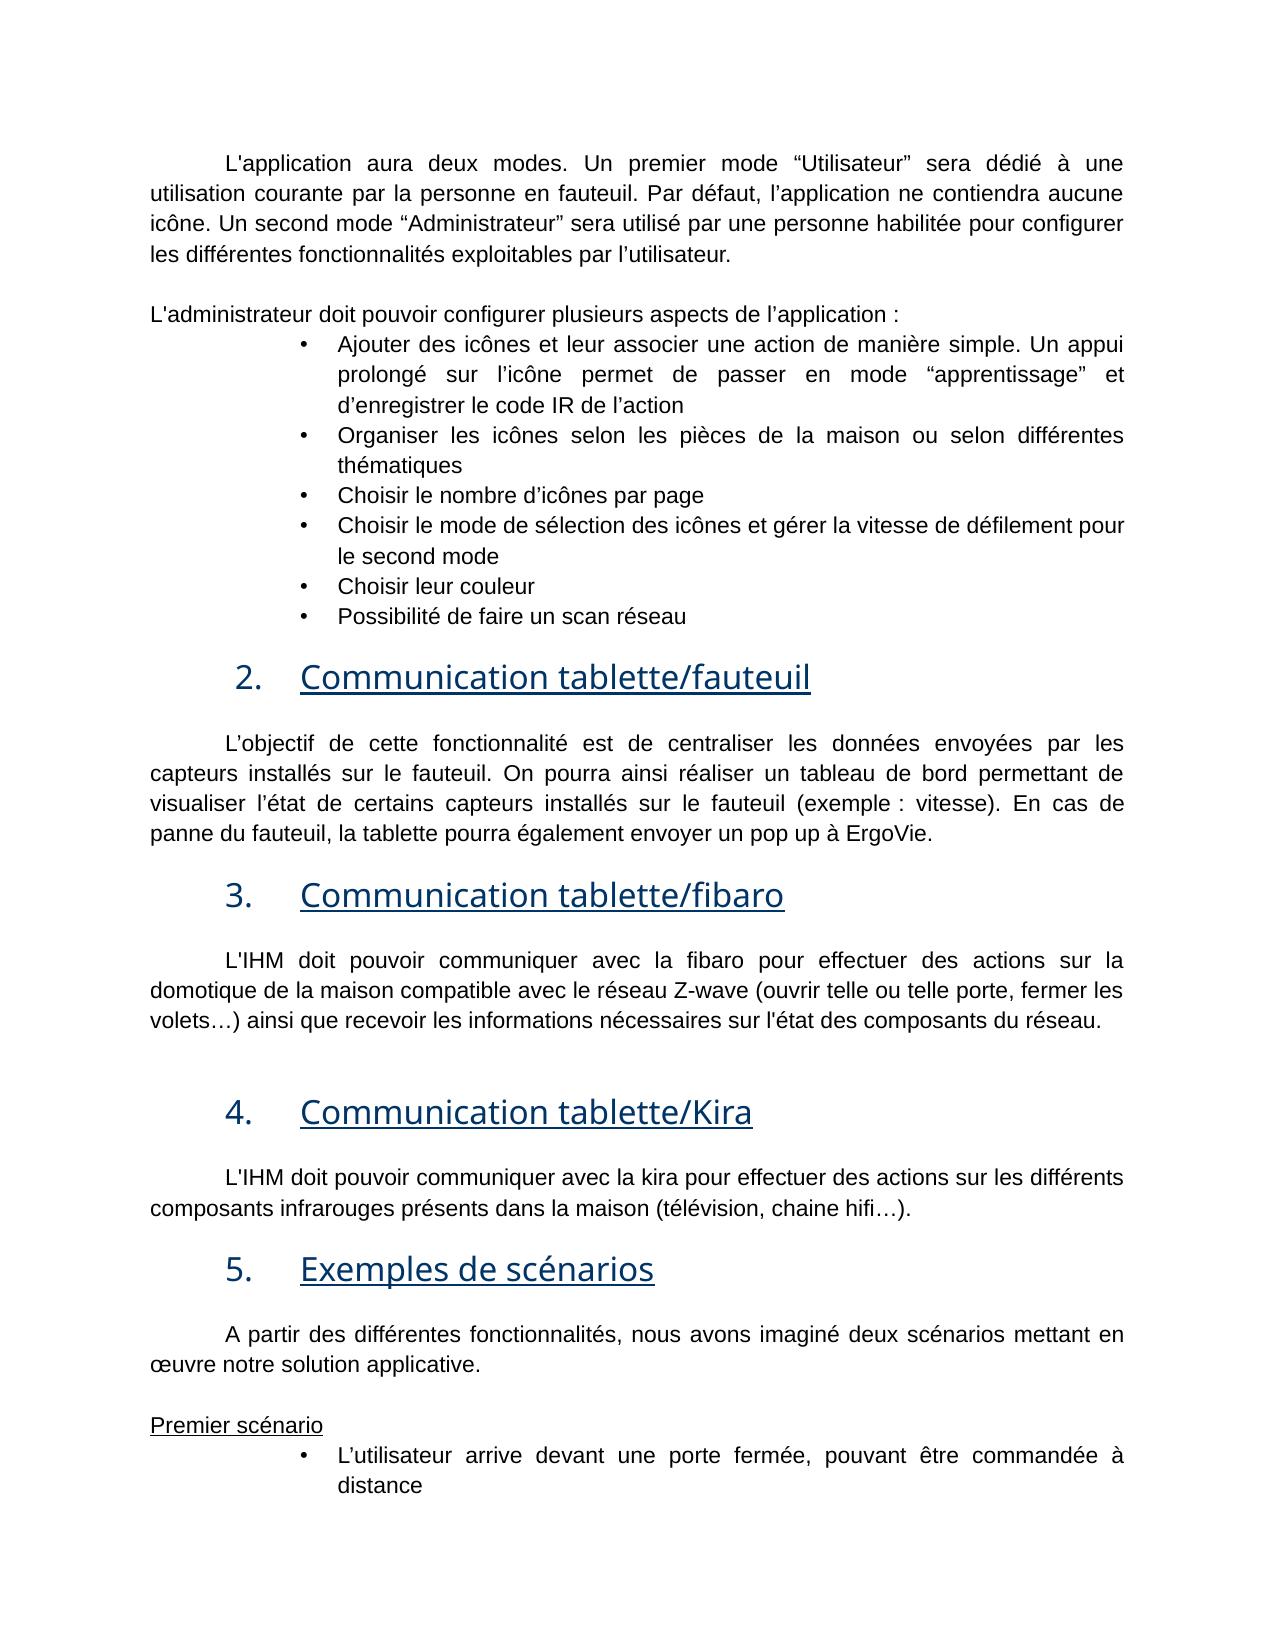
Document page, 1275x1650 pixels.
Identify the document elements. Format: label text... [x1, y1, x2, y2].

text Premier scénario [150, 1412, 1125, 1438]
list Organiser les icônes selon les pièces de la maison ou selon différentes thématiques [300, 422, 1125, 478]
text L’objectif de cette fonctionnalité est de centraliser les données envoyées par les capteurs installés sur le fauteuil. On pourra ainsi réaliser un tableau de bord permettant de visualiser l’état de certains capteurs installés sur le fauteuil (exemple : vitesse). En cas de panne du fauteuil, la tablette pourra également envoyer un pop up à ErgoVie. [150, 730, 1125, 847]
list L’utilisateur arrive devant une porte fermée, pouvant être commandée à distance [300, 1442, 1125, 1499]
subtitle 5. Exemples de scénarios [150, 1246, 1125, 1291]
list Choisir le nombre d’icônes par page [300, 482, 1125, 509]
text L'IHM doit pouvoir communiquer avec la kira pour effectuer des actions sur les différents composants infrarouges présents dans la maison (télévision, chaine hifi…). [150, 1164, 1125, 1221]
list Choisir le mode de sélection des icônes et gérer la vitesse de défilement pour le second mode [300, 512, 1125, 569]
list Possibilité de faire un scan réseau [300, 603, 1125, 629]
text A partir des différentes fonctionnalités, nous avons imaginé deux scénarios mettant en œuvre notre solution applicative. [150, 1321, 1125, 1378]
text L'administrateur doit pouvoir configurer plusieurs aspects de l’application : [150, 301, 1125, 327]
subtitle 4. Communication tablette/Kira [150, 1089, 1125, 1134]
list Ajouter des icônes et leur associer une action de manière simple. Un appui prolongé sur l’icône permet de passer en mode “apprentissage” et d’enregistrer le code IR de l’action [300, 331, 1125, 418]
text L'application aura deux modes. Un premier mode “Utilisateur” sera dédié à une utilisation courante par la personne en fauteuil. Par défaut, l’application ne contiendra aucune icône. Un second mode “Administrateur” sera utilisé par une personne habilitée pour configurer les différentes fonctionnalités exploitables par l’utilisateur. [150, 150, 1125, 267]
text L'IHM doit pouvoir communiquer avec la fibaro pour effectuer des actions sur la domotique de la maison compatible avec le réseau Z-wave (ouvrir telle ou telle porte, fermer les volets…) ainsi que recevoir les informations nécessaires sur l'état des composants du réseau. [150, 947, 1125, 1034]
subtitle Communication tablette/fauteuil [225, 654, 1125, 699]
subtitle Communication tablette/fibaro [187, 871, 1125, 917]
list Choisir leur couleur [300, 573, 1125, 599]
